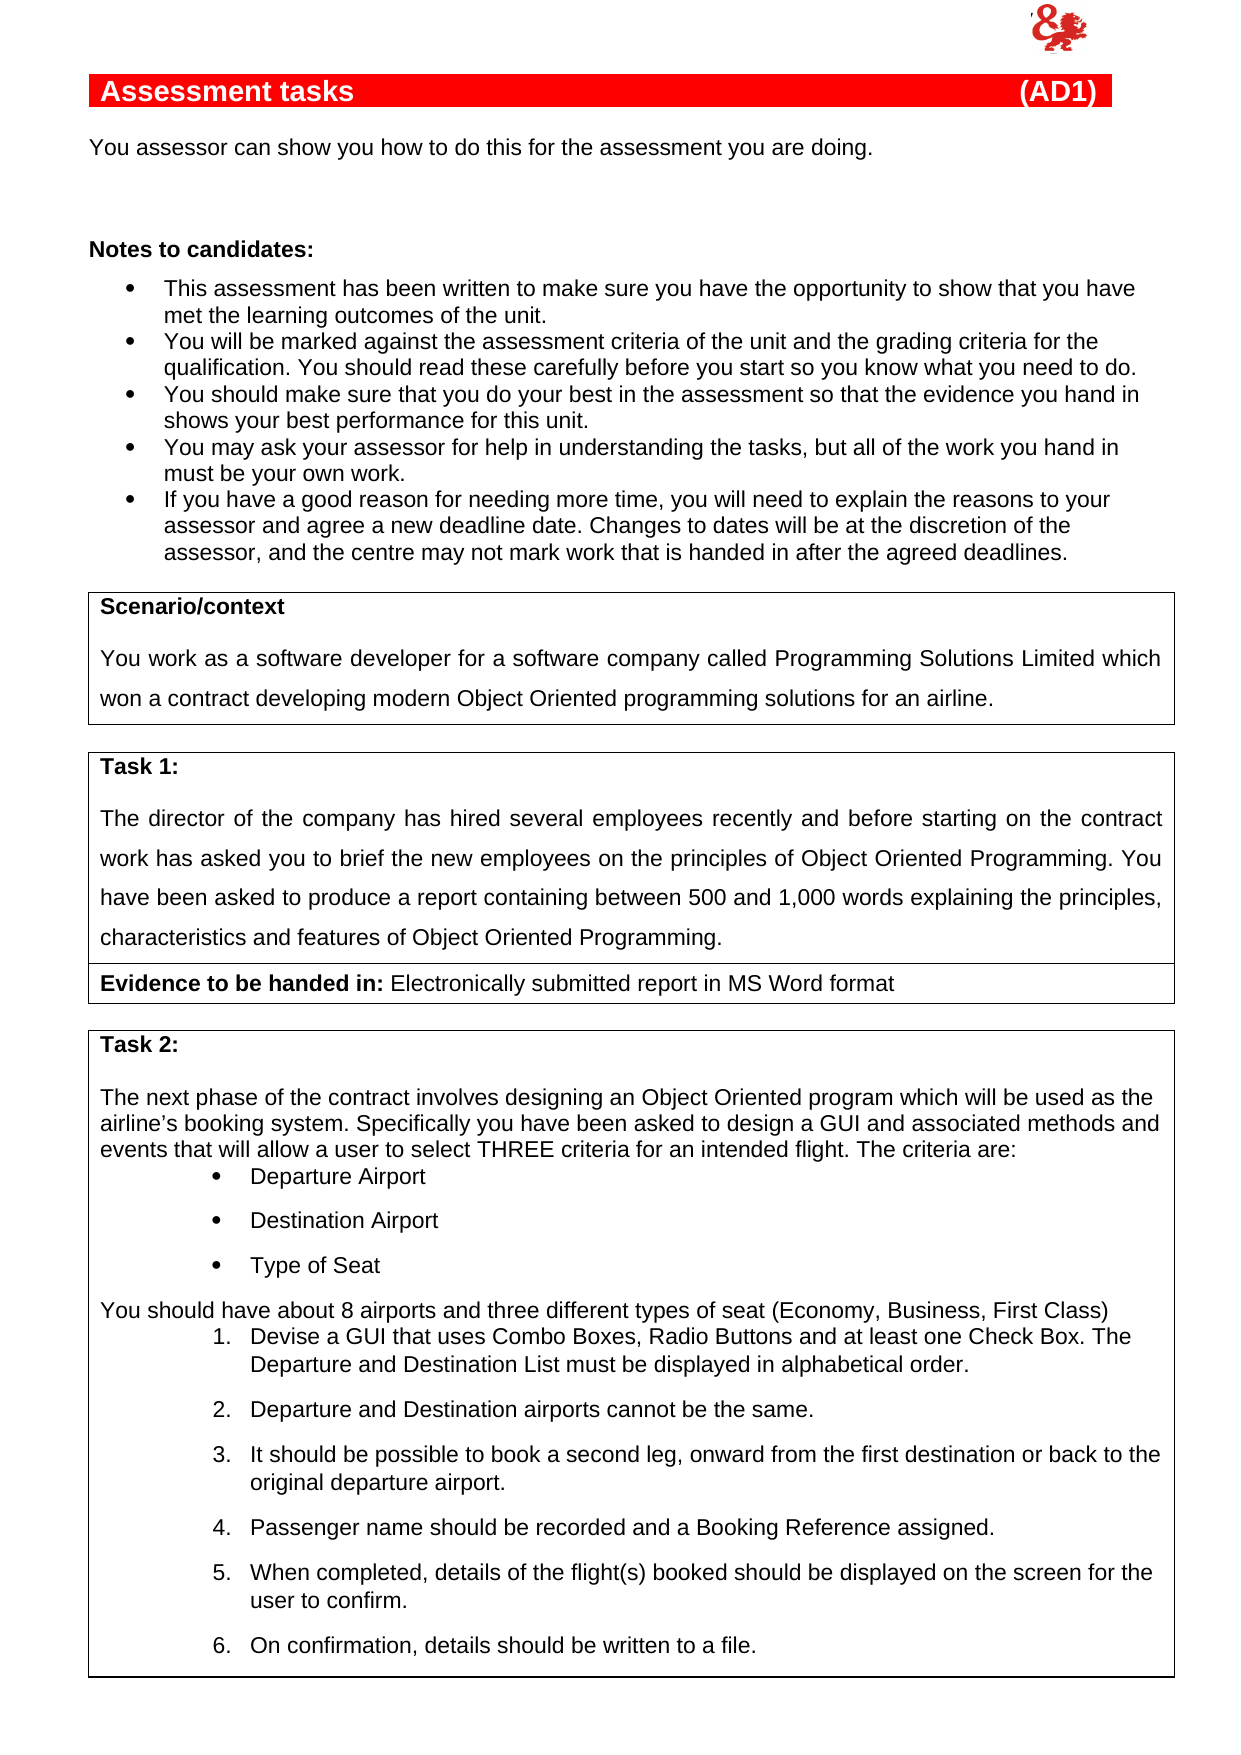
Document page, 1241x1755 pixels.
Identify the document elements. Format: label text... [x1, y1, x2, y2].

list This assessment has been written to make sure you have the opportunity to show that you have met the learning outcomes of the unit. [126, 275, 1152, 328]
list If you have a good reason for needing more time, you will need to explain the reasons to your assessor and agree a new deadline date. Changes to dates will be at the discretion of the assessor, and the centre may not mark work that is handed in after the agreed deadlines. [126, 486, 1152, 565]
text You assessor can show you how to do this for the assessment you are doing. [89, 134, 1152, 160]
text Notes to candidates: [89, 236, 1152, 263]
list You may ask your assessor for help in understanding the tasks, but all of the work you hand in must be your own work. [126, 433, 1152, 486]
table_cell Evidence to be handed in: Electronically submitted report in MS Word format [89, 964, 1174, 1002]
table_header Task 2: The next phase of the contract involves designing an Object Oriented program which will be used as the airline’s booking system. Specifically you have been asked to design a GUI and associated methods and events that will allow a user to select THREE criteria for an intended flight. The criteria are: Departure Airport Destination Airport Type of Seat You should have about 8 airports and three different types of seat (Economy, Business, First Class) Devise a GUI that uses Combo Boxes, Radio Buttons and at least one Check Box. The Departure and Destination List must be displayed in alphabetical order. Departure and Destination airports cannot be the same. It should be possible to book a second leg, onward from the first destination or back to the original departure airport. Passenger name should be recorded and a Booking Reference assigned. When completed, details of the flight(s) booked should be displayed on the screen for the user to confirm. On confirmation, details should be written to a file. A password-protected Maintenance Suite should be available to allow airports to be added or removed from the lists, and to view booking files. Your task is to prepare a report describing the design of a solution for the above, including identifying the objects and data and file structures required. The report is to be between 500 and 1,000 words. [89, 1031, 1174, 1676]
list You will be marked against the assessment criteria of the unit and the grading criteria for the qualification. You should read these carefully before you start so you know what you need to do. [126, 328, 1152, 381]
table_header Scenario/context You work as a software developer for a software company called Programming Solutions Limited which won a contract developing modern Object Oriented programming solutions for an airline. [89, 593, 1174, 724]
list You should make sure that you do your best in the assessment so that the evidence you hand in shows your best performance for this unit. [126, 381, 1152, 433]
table_header Task 1: The director of the company has hired several employees recently and before starting on the contract work has asked you to brief the new employees on the principles of Object Oriented Programming. You have been asked to produce a report containing between 500 and 1,000 words explaining the principles, characteristics and features of Object Oriented Programming. [89, 753, 1174, 963]
